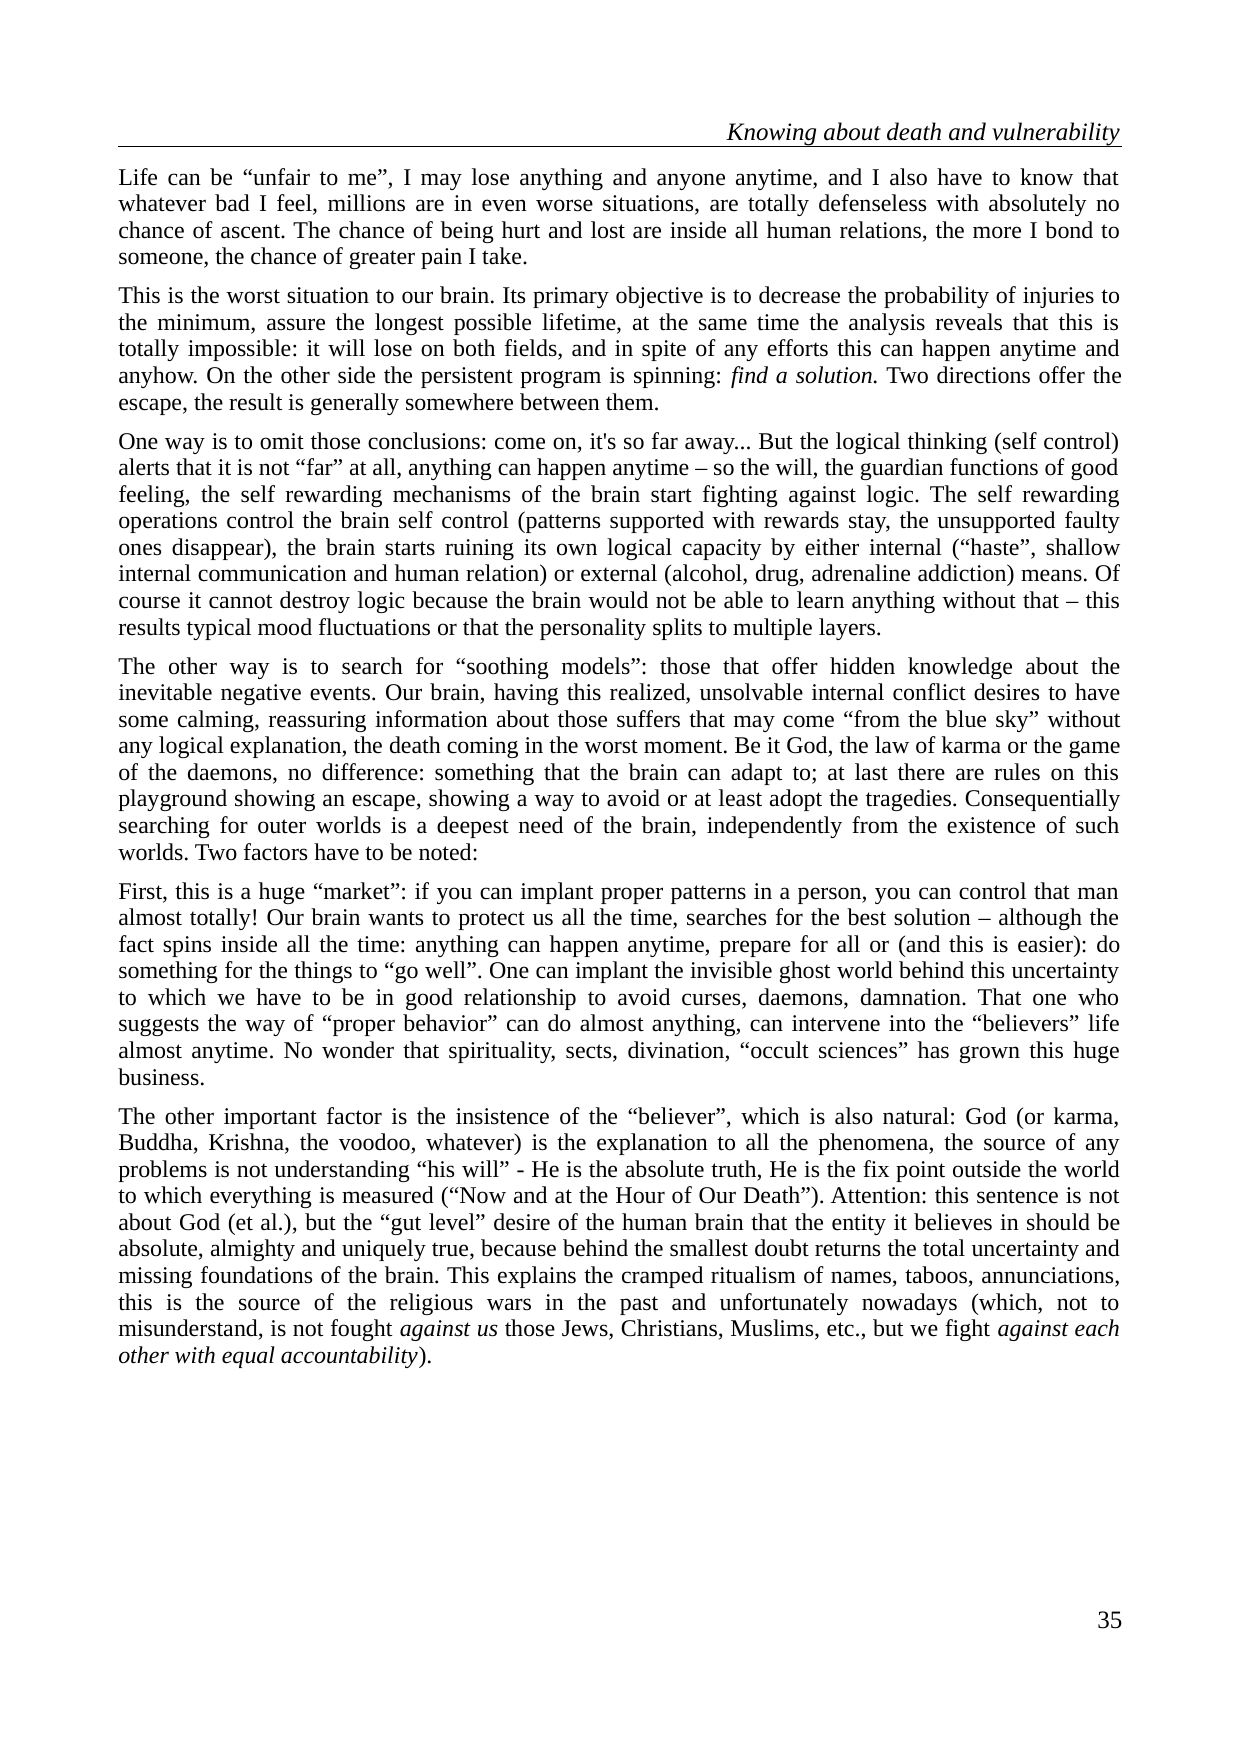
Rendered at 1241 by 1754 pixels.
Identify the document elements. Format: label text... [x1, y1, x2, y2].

text The other way is to search for “soothing models”: those that offer hidden knowledge about the inevitable negative events. Our brain, having this realized, unsolvable internal conflict desires to have some calming, reassuring information about those suffers that may come “from the blue sky” without any logical explanation, the death coming in the worst moment. Be it God, the law of karma or the game of the daemons, no difference: something that the brain can adapt to; at last there are rules on this playground showing an escape, showing a way to avoid or at least adopt the tragedies. Consequentially searching for outer worlds is a deepest need of the brain, independently from the existence of such worlds. Two factors have to be noted: [118, 653, 1122, 865]
text Life can be “unfair to me”, I may lose anything and anyone anytime, and I also have to know that whatever bad I feel, millions are in even worse situations, are totally defenseless with absolutely no chance of ascent. The chance of being hurt and lost are inside all human relations, the more I bond to someone, the chance of greater pain I take. [118, 164, 1122, 270]
text This is the worst situation to our brain. Its primary objective is to decrease the probability of injuries to the minimum, assure the longest possible lifetime, at the same time the analysis reveals that this is totally impossible: it will lose on both fields, and in spite of any efforts this can happen anytime and anyhow. On the other side the persistent program is spinning: find a solution. Two directions offer the escape, the result is generally somewhere between them. [118, 282, 1122, 415]
text One way is to omit those conclusions: come on, it's so far away... But the logical thinking (self control) alerts that it is not “far” at all, anything can happen anytime – so the will, the guardian functions of good feeling, the self rewarding mechanisms of the brain start fighting against logic. The self rewarding operations control the brain self control (patterns supported with rewards stay, the unsupported faulty ones disappear), the brain starts ruining its own logical capacity by either internal (“haste”, shallow internal communication and human relation) or external (alcohol, drug, adrenaline addiction) means. Of course it cannot destroy logic because the brain would not be able to learn anything without that – this results typical mood fluctuations or that the personality splits to multiple layers. [118, 428, 1122, 640]
text First, this is a huge “market”: if you can implant proper patterns in a person, you can control that man almost totally! Our brain wants to protect us all the time, searches for the best solution – although the fact spins inside all the time: anything can happen anytime, prepare for all or (and this is easier): do something for the things to “go well”. One can implant the invisible ghost world behind this uncertainty to which we have to be in good relationship to avoid curses, daemons, damnation. That one who suggests the way of “proper behavior” can do almost anything, can intervene into the “believers” life almost anytime. No wonder that spirituality, sects, divination, “occult sciences” has grown this huge business. [118, 878, 1122, 1090]
text The other important factor is the insistence of the “believer”, which is also natural: God (or karma, Buddha, Krishna, the voodoo, whatever) is the explanation to all the phenomena, the source of any problems is not understanding “his will” - He is the absolute truth, He is the fix point outside the world to which everything is measured (“Now and at the Hour of Our Death”). Attention: this sentence is not about God (et al.), but the “gut level” desire of the human brain that the entity it believes in should be absolute, almighty and uniquely true, because behind the smallest doubt returns the total uncertainty and missing foundations of the brain. This explains the cramped ritualism of names, taboos, annunciations, this is the source of the religious wars in the past and unfortunately nowadays (which, not to misunderstand, is not fought against us those Jews, Christians, Muslims, etc., but we fight against each other with equal accountability). [118, 1103, 1122, 1368]
